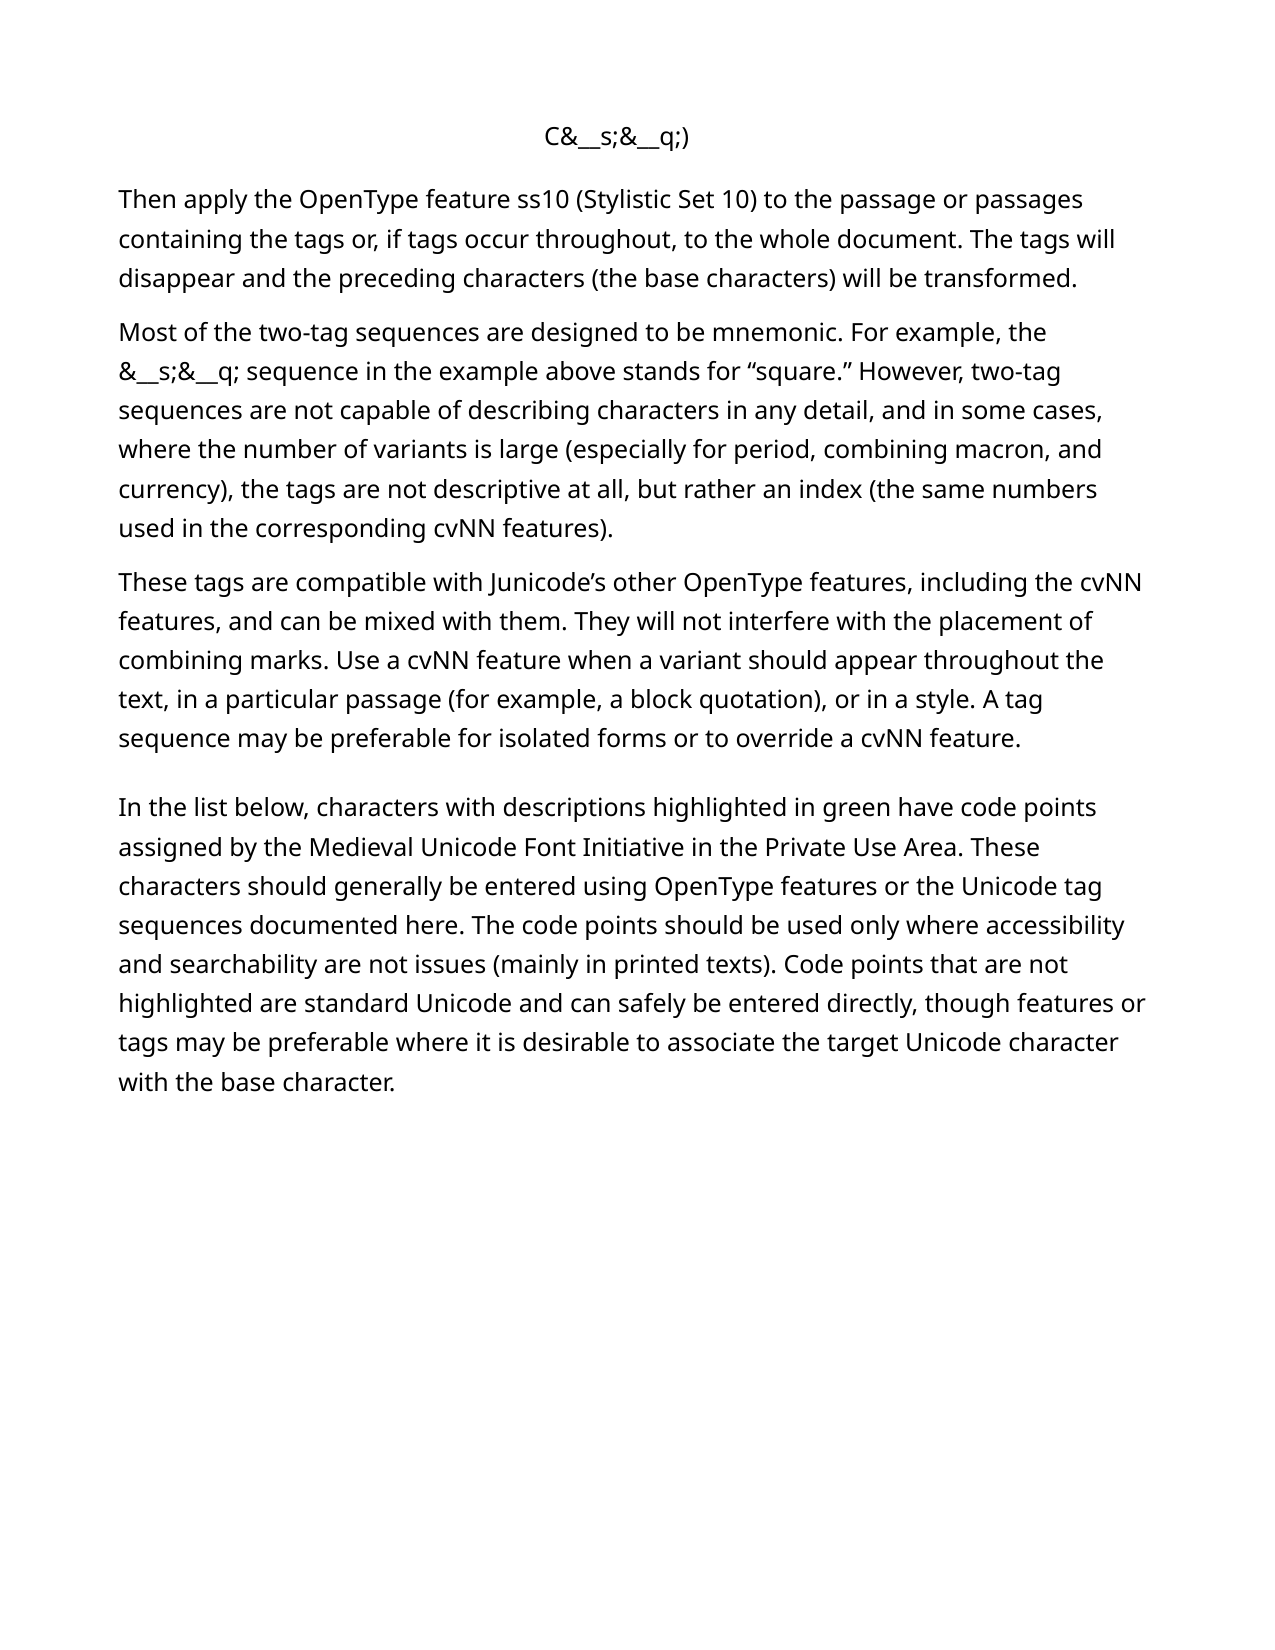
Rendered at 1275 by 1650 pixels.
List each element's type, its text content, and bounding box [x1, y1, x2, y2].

text These tags are compatible with Junicode’s other OpenType features, including the cvNN features, and can be mixed with them. They will not interfere with the placement of combining marks. Use a cvNN feature when a variant should appear throughout the text, in a particular passage (for example, a block quotation), or in a style. A tag sequence may be preferable for isolated forms or to override a cvNN feature. [118, 564, 1157, 755]
table_cell C&__s;&__q;) [544, 118, 937, 152]
text Then apply the OpenType feature ss10 (Stylistic Set 10) to the passage or passages containing the tags or, if tags occur throughout, to the whole document. The tags will disappear and the preceding characters (the base characters) will be transformed. [118, 182, 1157, 294]
text In the list below, characters with descriptions highlighted in green have code points assigned by the Medieval Unicode Font Initiative in the Private Use Area. These characters should generally be entered using OpenType features or the Unicode tag sequences documented here. The code points should be used only where accessibility and searchability are not issues (mainly in printed texts). Code points that are not highlighted are standard Unicode and can safely be entered directly, though features or tags may be preferable where it is desirable to associate the target Unicode character with the base character. [118, 790, 1157, 1098]
text Most of the two-tag sequences are designed to be mnemonic. For example, the &__s;&__q; sequence in the example above stands for “square.” However, two-tag sequences are not capable of describing characters in any detail, and in some cases, where the number of variants is large (especially for period, combining macron, and currency), the tags are not descriptive at all, but rather an index (the same numbers used in the corresponding cvNN features). [118, 315, 1157, 544]
table_cell [338, 118, 544, 152]
